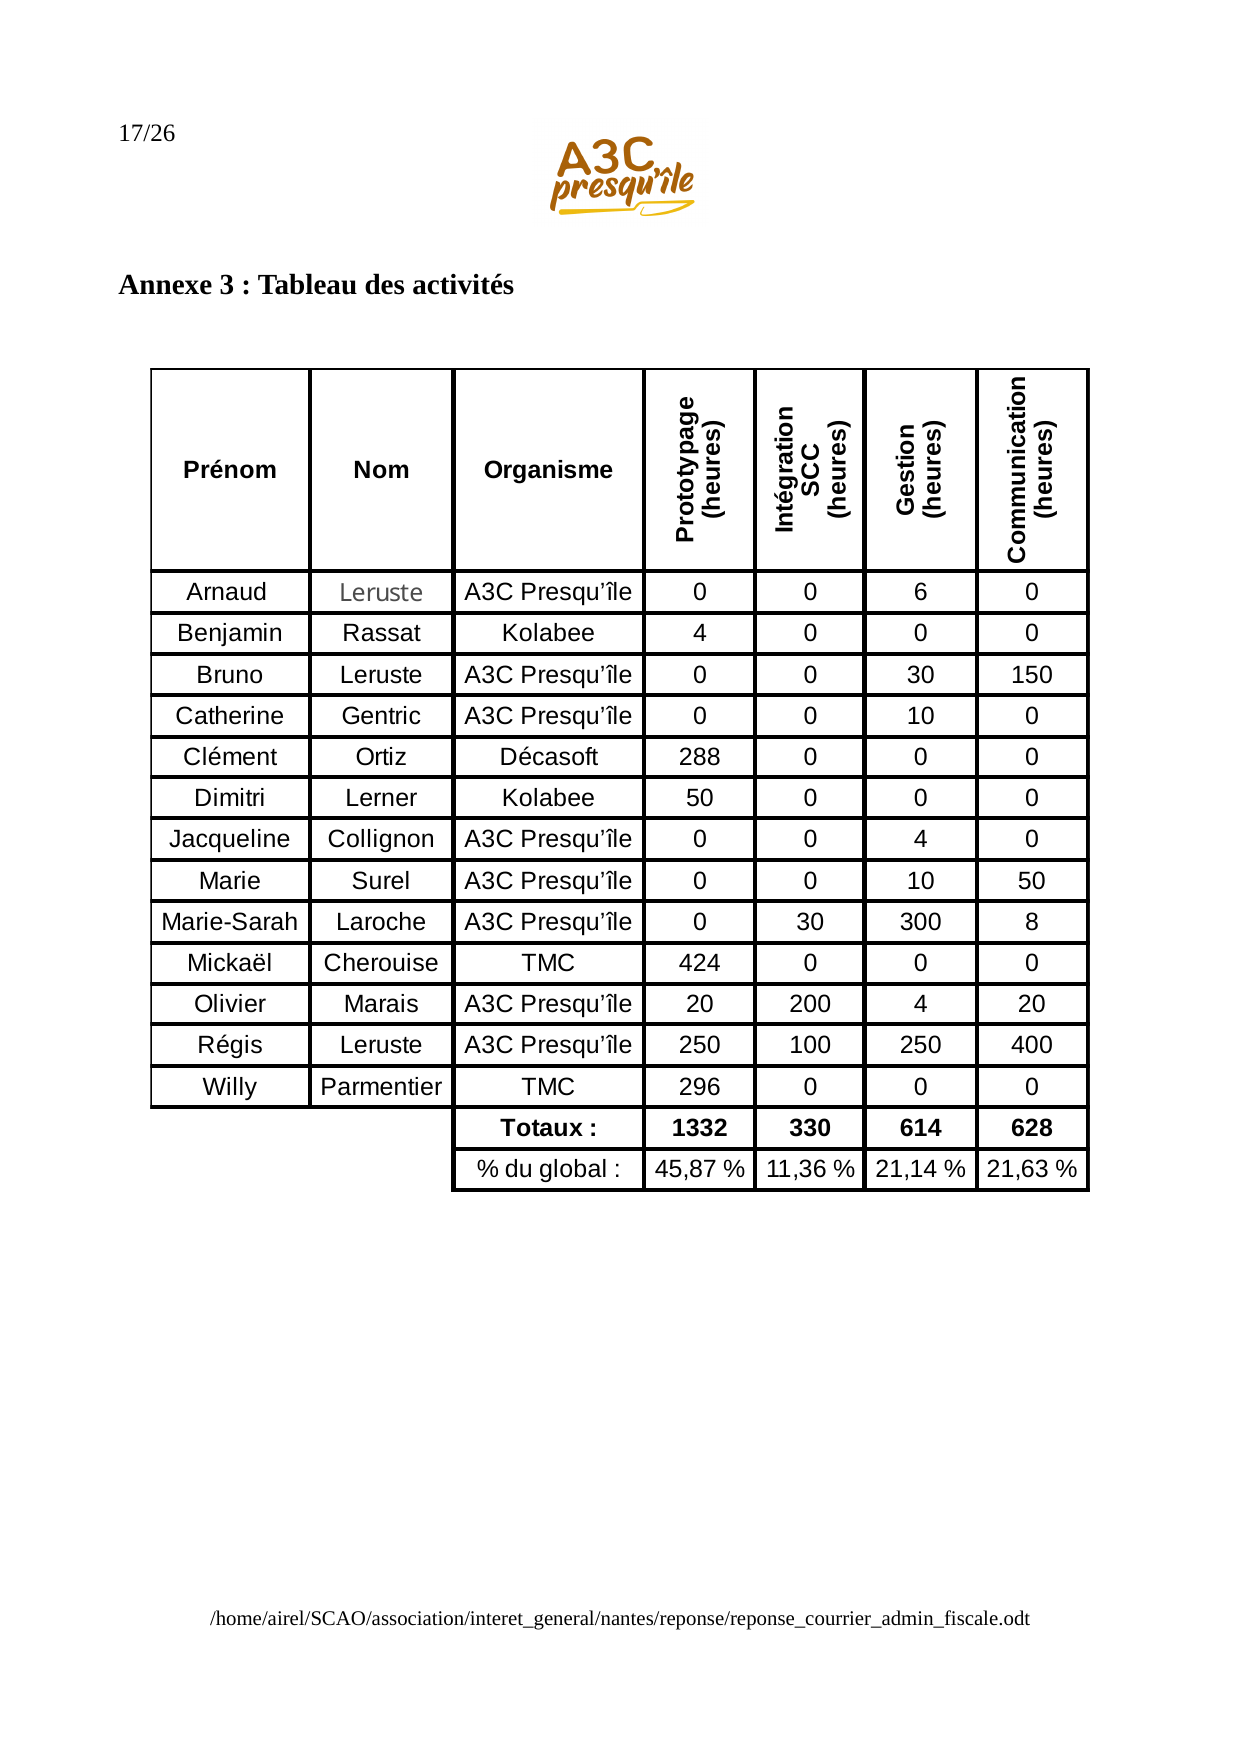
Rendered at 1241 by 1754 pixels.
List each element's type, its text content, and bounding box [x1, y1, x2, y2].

text Annexe 3 : Tableau des activités [118, 267, 1122, 301]
picture [531, 118, 709, 227]
